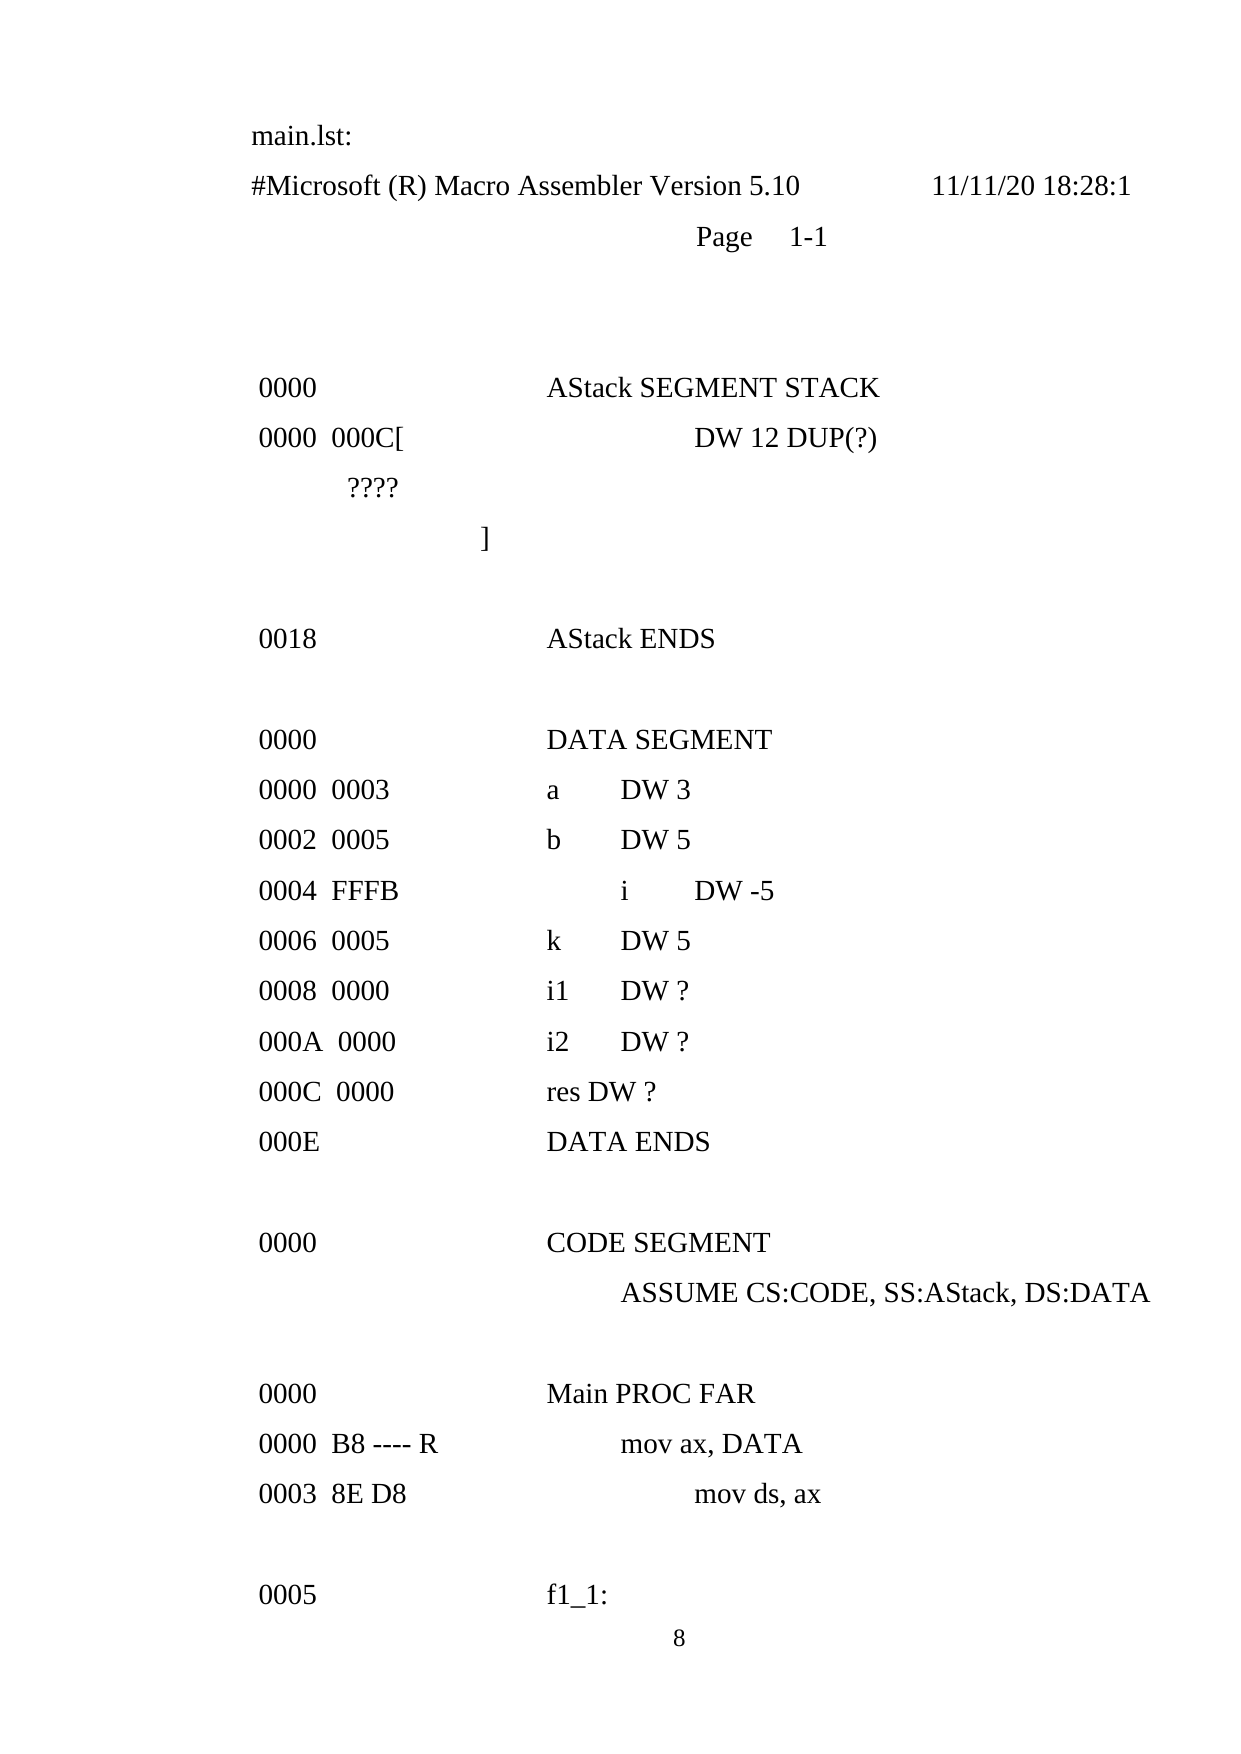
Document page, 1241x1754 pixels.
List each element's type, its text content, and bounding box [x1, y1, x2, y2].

text 0005 f1_1: [177, 1577, 1181, 1611]
text 0000 CODE SEGMENT [177, 1225, 1181, 1258]
text 0000 0003 a DW 3 [177, 772, 1181, 806]
text Page 1-1 [177, 219, 1181, 252]
text 0000 B8 ---- R mov ax, DATA [177, 1426, 1181, 1460]
text ] [177, 521, 1181, 554]
text 0006 0005 k DW 5 [177, 923, 1181, 957]
text #Microsoft (R) Macro Assembler Version 5.10 11/11/20 18:28:1 [177, 168, 1181, 202]
text 0002 0005 b DW 5 [177, 822, 1181, 856]
text 000C 0000 res DW ? [177, 1074, 1181, 1108]
text 0003 8E D8 mov ds, ax [177, 1477, 1181, 1510]
text ASSUME CS:CODE, SS:AStack, DS:DATA [177, 1275, 1181, 1309]
text 0000 AStack SEGMENT STACK [177, 370, 1181, 403]
text ???? [177, 470, 1181, 504]
text 0018 AStack ENDS [177, 621, 1181, 655]
text 000E DATA ENDS [177, 1124, 1181, 1158]
text 000A 0000 i2 DW ? [177, 1024, 1181, 1057]
text 0000 Main PROC FAR [177, 1376, 1181, 1409]
text 0004 FFFB i DW -5 [177, 873, 1181, 906]
text 0000 000C[ DW 12 DUP(?) [177, 420, 1181, 453]
text main.lst: [177, 118, 1181, 152]
text 0000 DATA SEGMENT [177, 722, 1181, 755]
text 0008 0000 i1 DW ? [177, 973, 1181, 1007]
